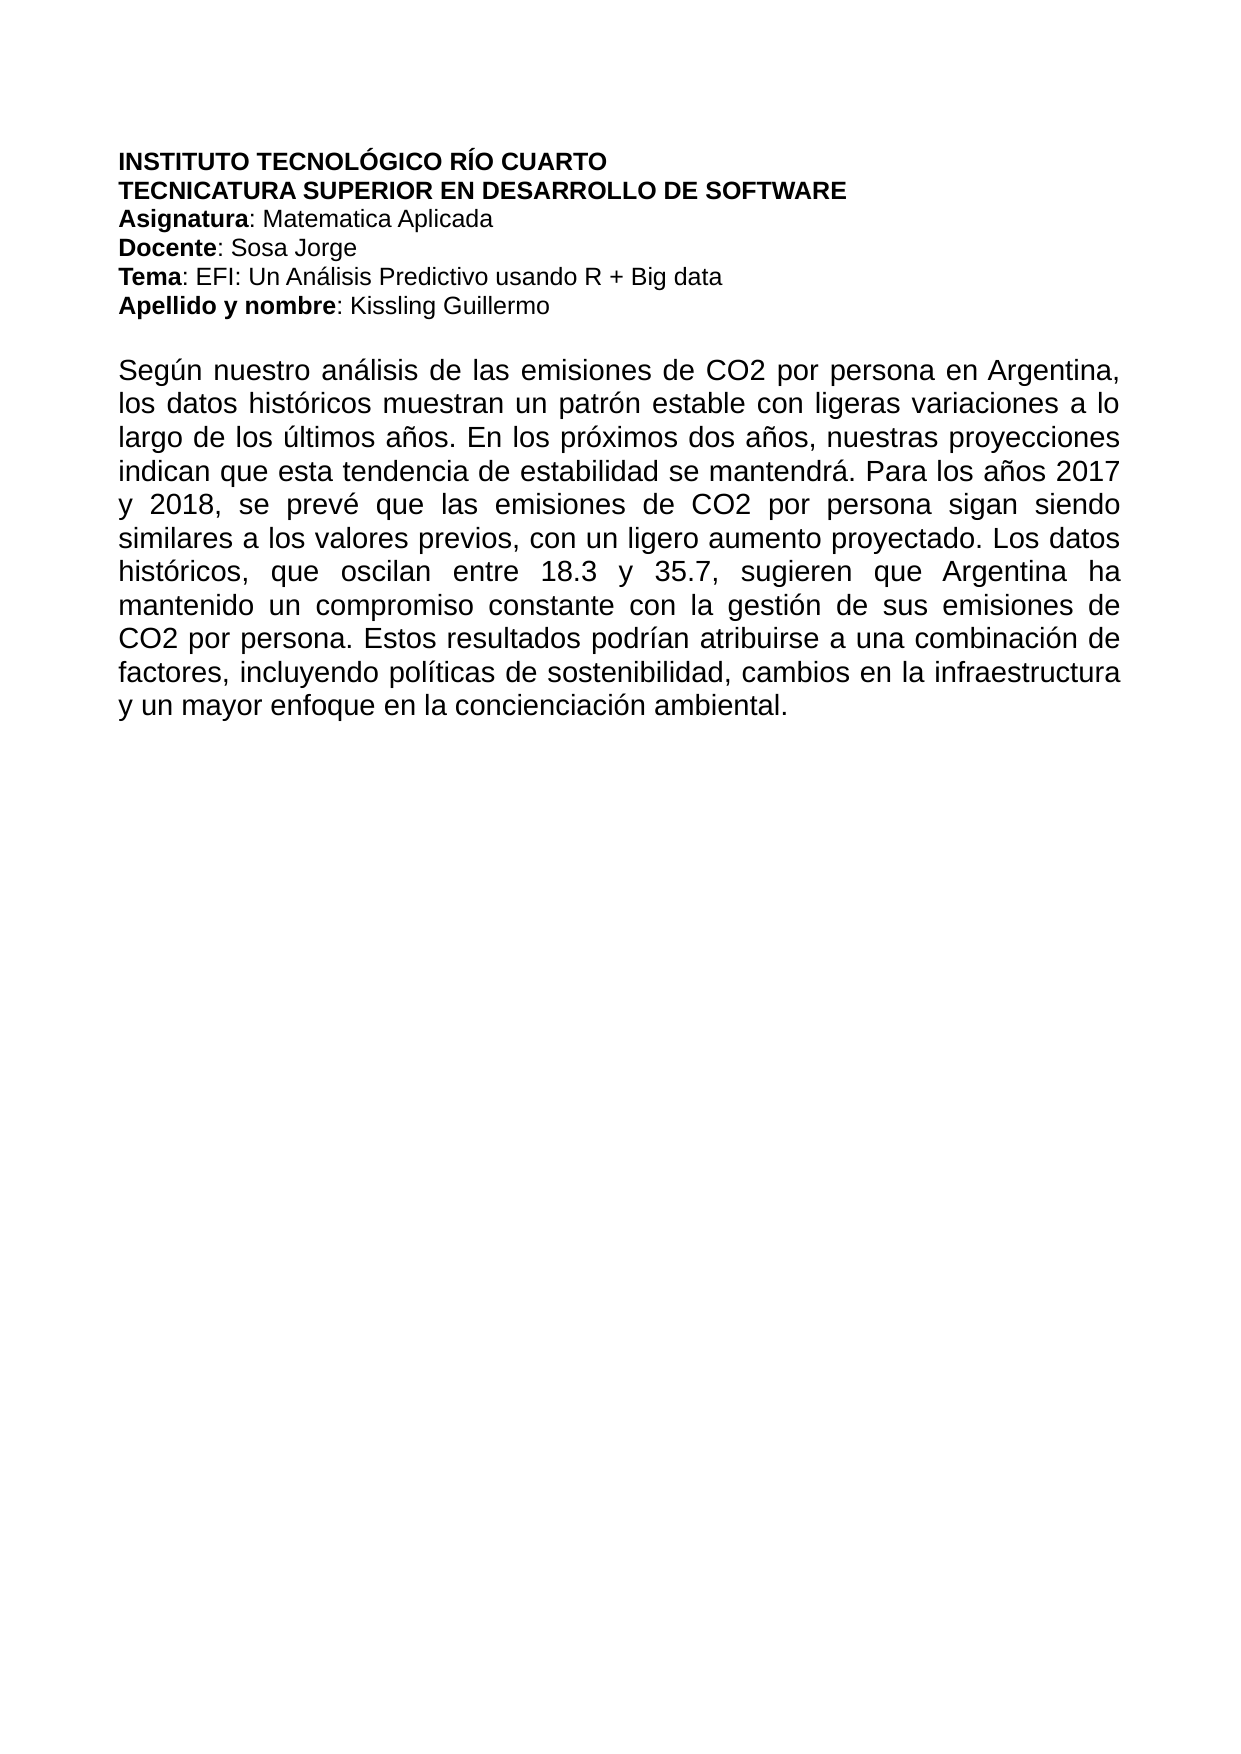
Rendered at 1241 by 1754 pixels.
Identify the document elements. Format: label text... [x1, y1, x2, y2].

text TECNICATURA SUPERIOR EN DESARROLLO DE SOFTWARE [118, 176, 1122, 204]
text Según nuestro análisis de las emisiones de CO2 por persona en Argentina, los datos históricos muestran un patrón estable con ligeras variaciones a lo largo de los últimos años. En los próximos dos años, nuestras proyecciones indican que esta tendencia de estabilidad se mantendrá. Para los años 2017 y 2018, se prevé que las emisiones de CO2 por persona sigan siendo similares a los valores previos, con un ligero aumento proyectado. Los datos históricos, que oscilan entre 18.3 y 35.7, sugieren que Argentina ha mantenido un compromiso constante con la gestión de sus emisiones de CO2 por persona. Estos resultados podrían atribuirse a una combinación de factores, incluyendo políticas de sostenibilidad, cambios en la infraestructura y un mayor enfoque en la concienciación ambiental. [118, 353, 1122, 722]
text INSTITUTO TECNOLÓGICO RÍO CUARTO [118, 147, 1122, 176]
text Asignatura: Matematica Aplicada [118, 204, 1122, 233]
text Apellido y nombre: Kissling Guillermo [118, 291, 1122, 319]
text Tema: EFI: Un Análisis Predictivo usando R + Big data [118, 262, 1122, 291]
text Docente: Sosa Jorge [118, 233, 1122, 262]
